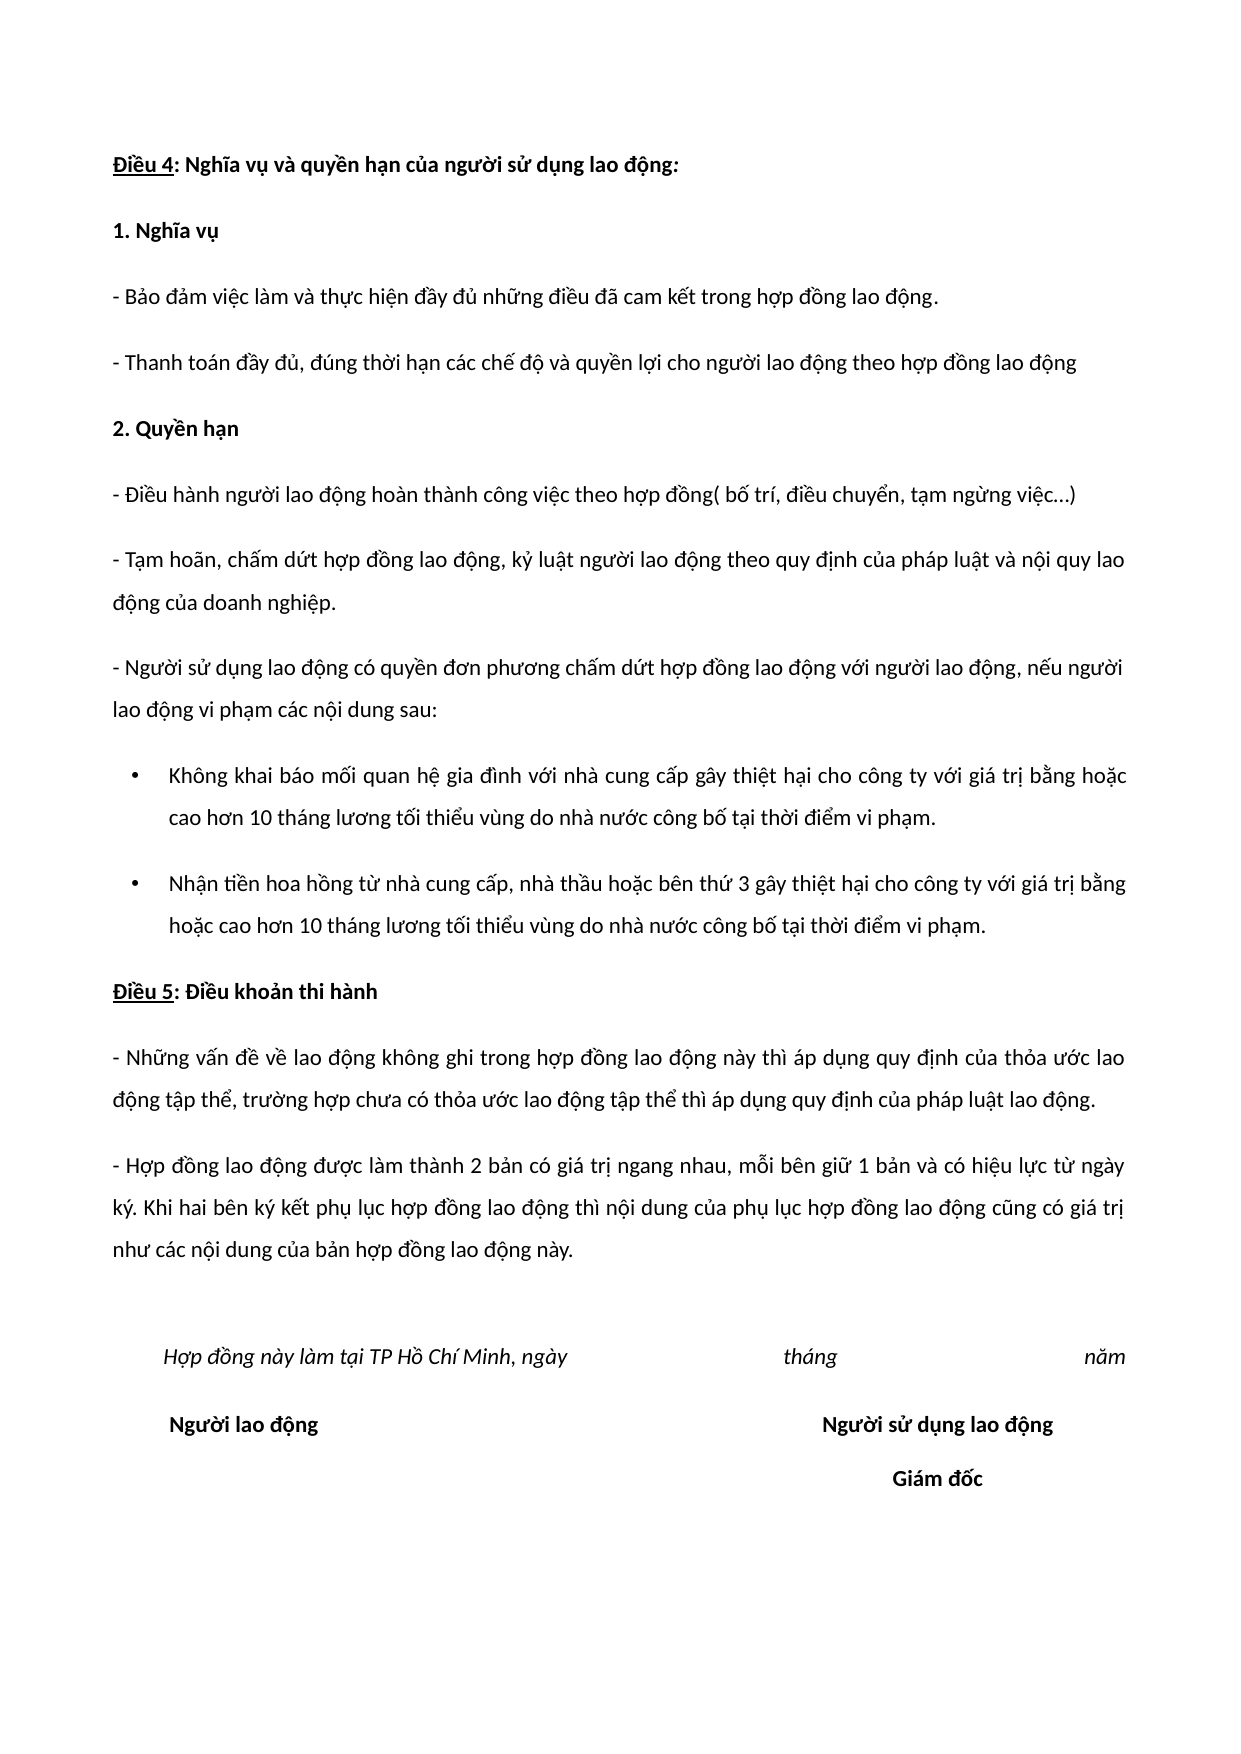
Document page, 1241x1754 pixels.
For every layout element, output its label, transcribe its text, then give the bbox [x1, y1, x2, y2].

list Nhận tiền hoa hồng từ nhà cung cấp, nhà thầu hoặc bên thứ 3 gây thiệt hại cho công ty với giá trị bằng hoặc cao hơn 10 tháng lương tối thiểu vùng do nhà nước công bố tại thời điểm vi phạm. [131, 869, 1128, 939]
text Hợp đồng này làm tại TP Hồ Chí Minh, ngày <get_day(today()).day> tháng <get_day(today()).month> năm <get_day(today()).year> [112, 1342, 1128, 1398]
text - Người sử dụng lao động có quyền đơn phương chấm dứt hợp đồng lao động với người lao động, nếu người lao động vi phạm các nội dung sau: [112, 653, 1128, 723]
text 1. Nghĩa vụ [112, 216, 1128, 244]
text 2. Quyền hạn [112, 414, 1128, 442]
text - Thanh toán đầy đủ, đúng thời hạn các chế độ và quyền lợi cho người lao động theo hợp đồng lao động [112, 348, 1128, 376]
text Điều 4: Nghĩa vụ và quyền hạn của người sử dụng lao động: [112, 150, 1128, 178]
list Không khai báo mối quan hệ gia đình với nhà cung cấp gây thiệt hại cho công ty với giá trị bằng hoặc cao hơn 10 tháng lương tối thiểu vùng do nhà nước công bố tại thời điểm vi phạm. [131, 761, 1128, 831]
text - Bảo đảm việc làm và thực hiện đầy đủ những điều đã cam kết trong hợp đồng lao động. [112, 282, 1128, 310]
text - Tạm hoãn, chấm dứt hợp đồng lao động, kỷ luật người lao động theo quy định của pháp luật và nội quy lao động của doanh nghiệp. [112, 546, 1128, 616]
text Điều 5: Điều khoản thi hành [112, 977, 1128, 1005]
text - Những vấn đề về lao động không ghi trong hợp đồng lao động này thì áp dụng quy định của thỏa ước lao động tập thể, trường hợp chưa có thỏa ước lao động tập thể thì áp dụng quy định của pháp luật lao động. [112, 1043, 1128, 1113]
text Giám đốc [112, 1464, 1128, 1492]
text - Hợp đồng lao động được làm thành 2 bản có giá trị ngang nhau, mỗi bên giữ 1 bản và có hiệu lực từ ngày ký. Khi hai bên ký kết phụ lục hợp đồng lao động thì nội dung của phụ lục hợp đồng lao động cũng có giá trị như các nội dung của bản hợp đồng lao động này. [112, 1151, 1128, 1263]
text - Điều hành người lao động hoàn thành công việc theo hợp đồng( bố trí, điều chuyển, tạm ngừng việc…) [112, 480, 1128, 508]
text Người lao động Người sử dụng lao động [112, 1411, 1128, 1439]
